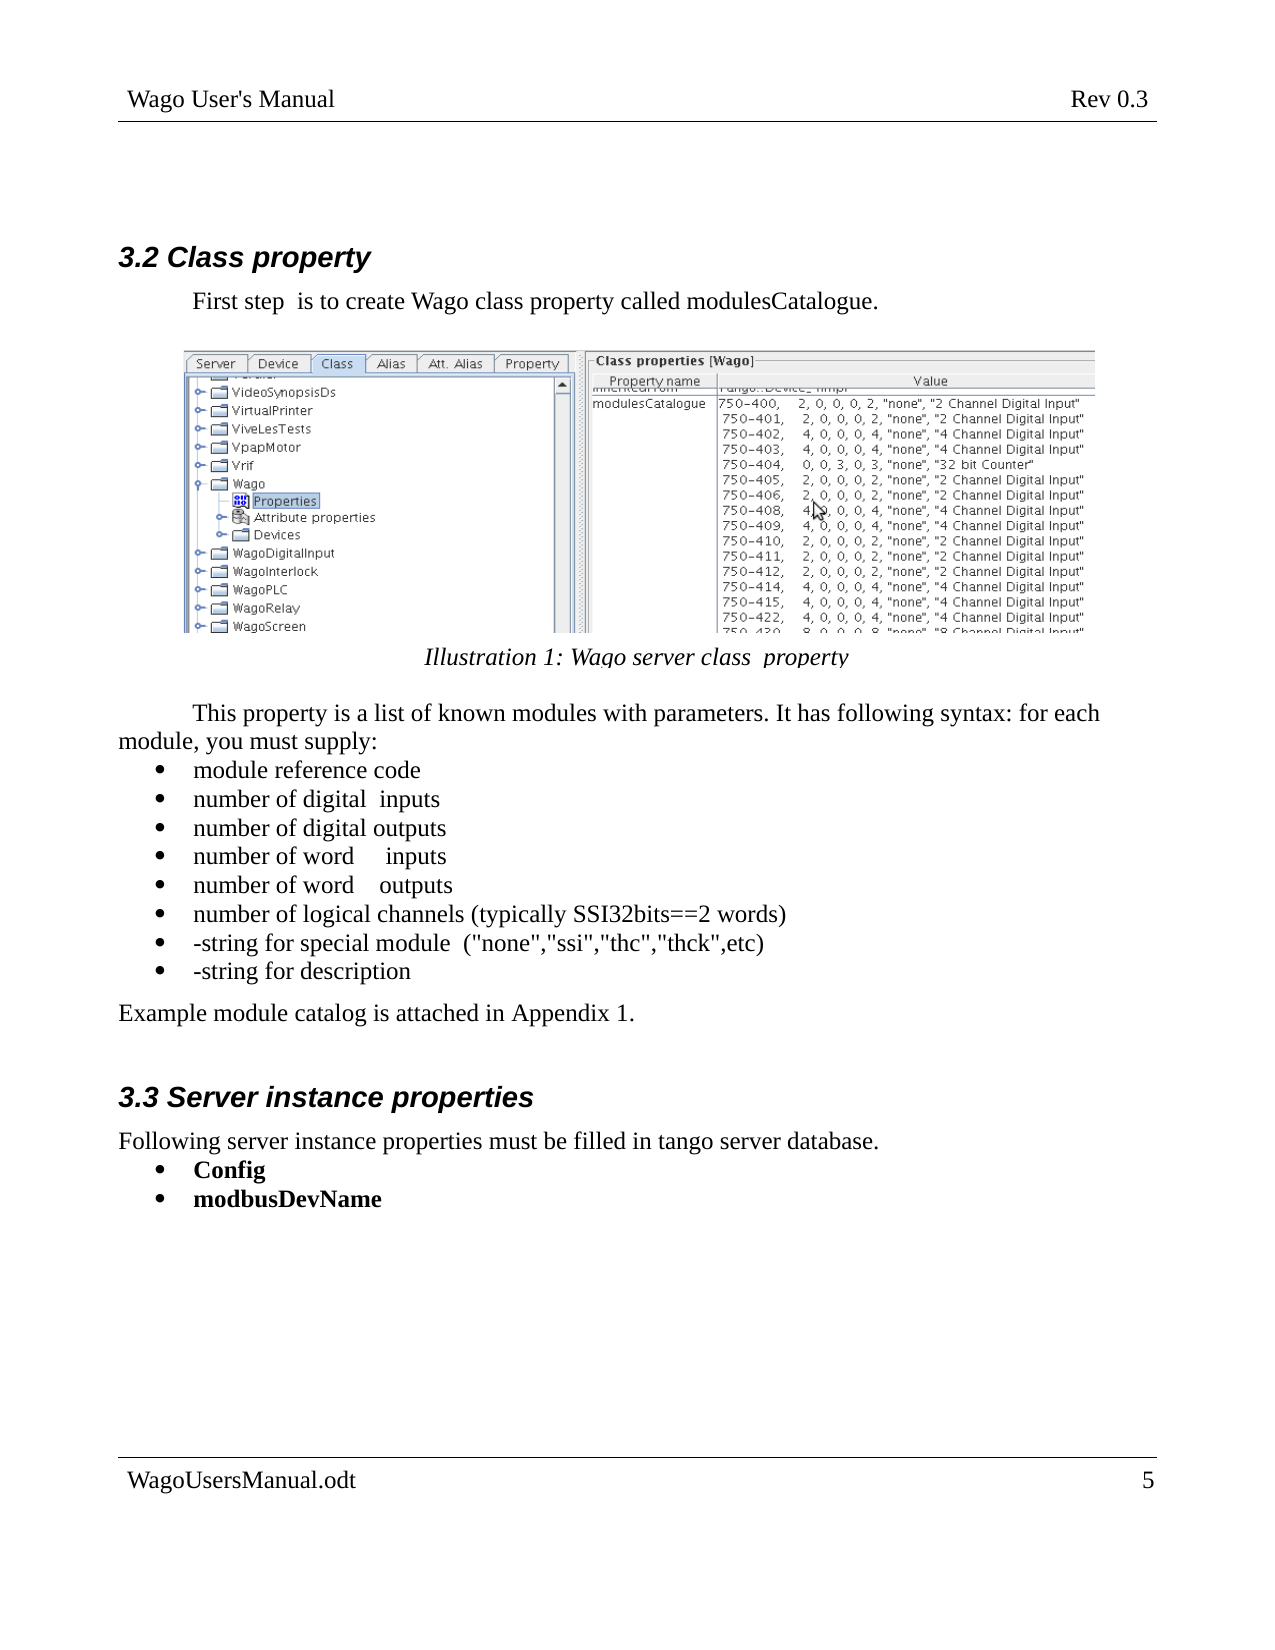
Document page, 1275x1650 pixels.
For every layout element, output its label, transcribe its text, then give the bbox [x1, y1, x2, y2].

list number of digital outputs [156, 813, 1157, 841]
list Config [156, 1155, 1157, 1184]
list -string for special module ("none","ssi","thc","thck",etc) [156, 928, 1157, 956]
list number of logical channels (typically SSI32bits==2 words) [156, 899, 1157, 928]
list number of word outputs [156, 870, 1157, 899]
text First step is to create Wago class property called modulesCatalogue. [118, 286, 1157, 315]
text Example module catalog is attached in Appendix 1. [118, 998, 1157, 1026]
list modbusDevName [156, 1184, 1157, 1212]
text Illustration 1: Wago server class property [167, 642, 1108, 667]
list -string for description [156, 956, 1157, 985]
list number of word inputs [156, 841, 1157, 870]
text Following server instance properties must be filled in tango server database. [118, 1126, 1157, 1155]
subtitle 3.2 Class property [118, 240, 1157, 274]
picture [183, 350, 1095, 633]
list module reference code [156, 755, 1157, 784]
text This property is a list of known modules with parameters. It has following syntax: for each module, you must supply: [118, 698, 1157, 755]
subtitle 3.3 Server instance properties [118, 1080, 1157, 1114]
list number of digital inputs [156, 784, 1157, 813]
